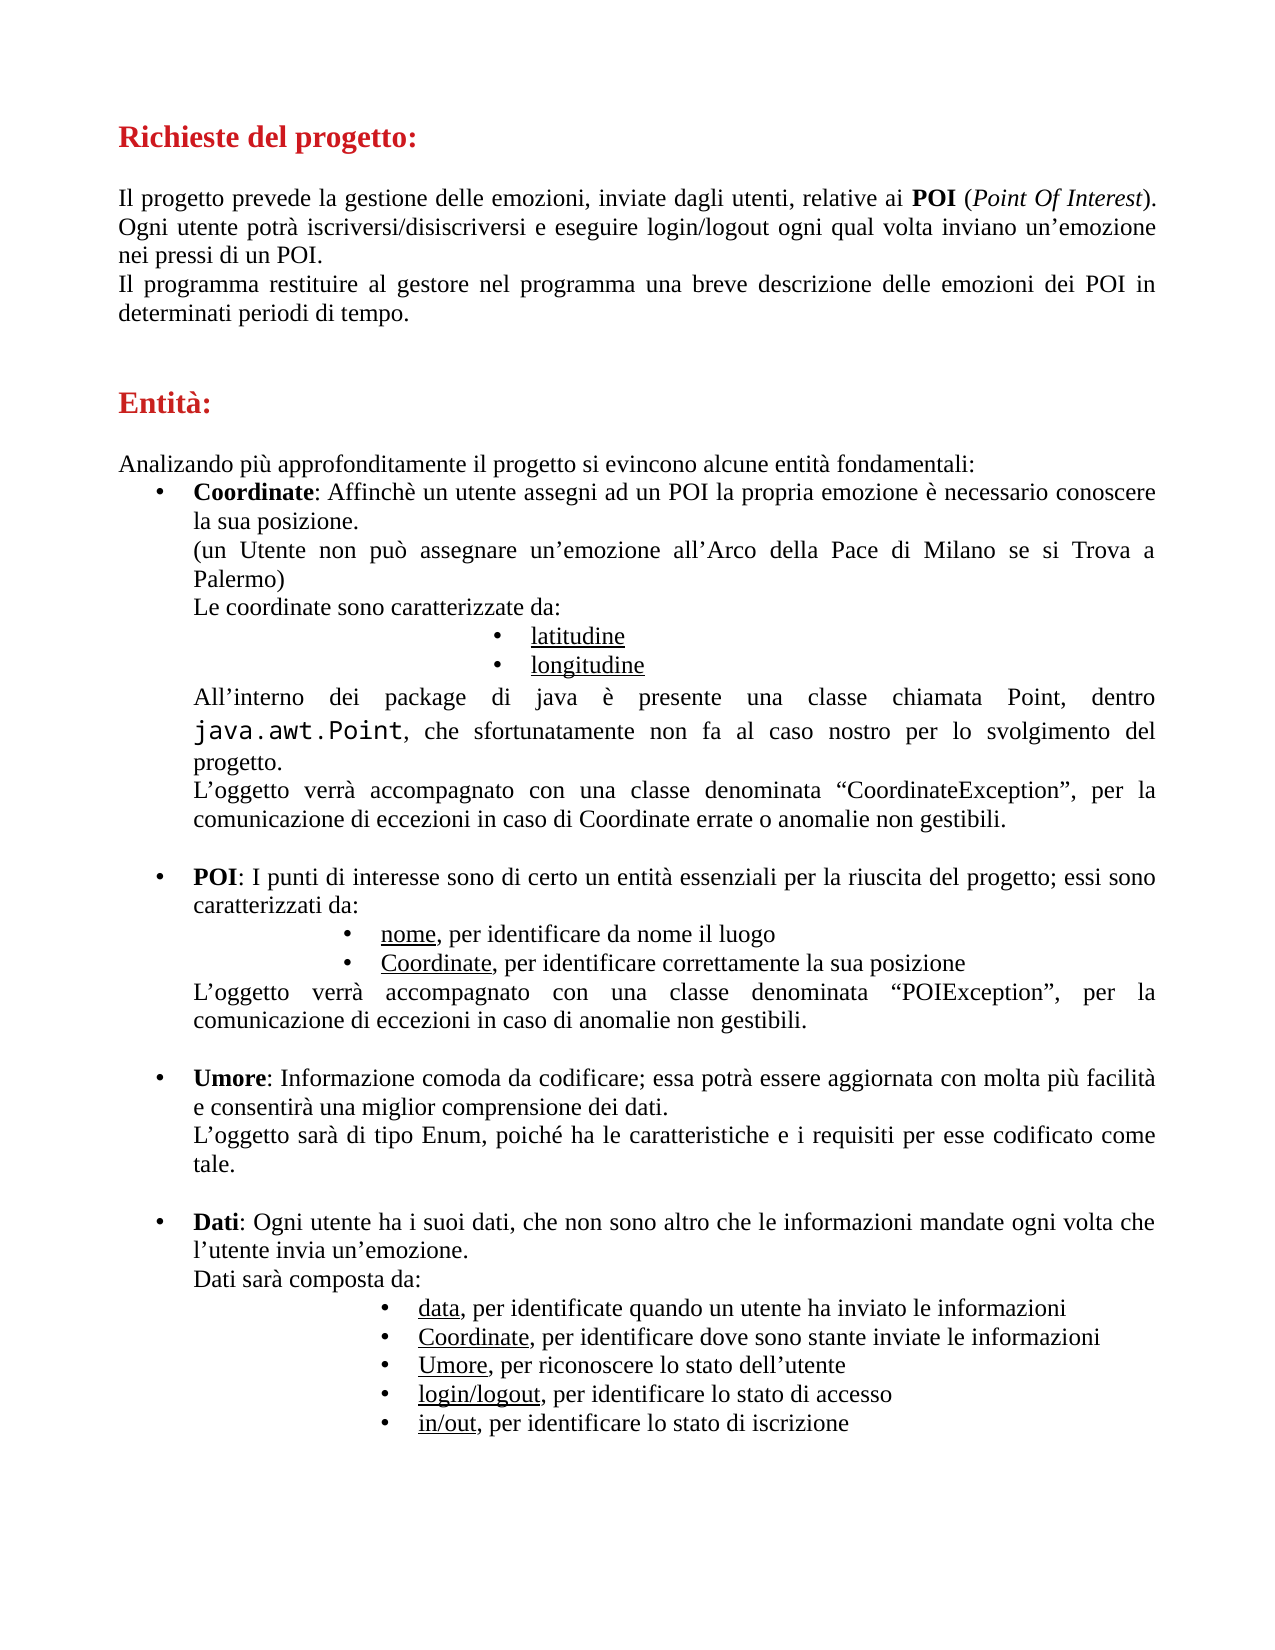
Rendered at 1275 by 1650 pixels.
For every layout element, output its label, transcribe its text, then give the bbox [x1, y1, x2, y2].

list login/logout, per identificare lo stato di accesso [381, 1379, 1157, 1408]
list Dati: Ogni utente ha i suoi dati, che non sono altro che le informazioni mandate ogni volta che l’utente invia un’emozione. [156, 1207, 1157, 1264]
list L’oggetto verrà accompagnato con una classe denominata “CoordinateException”, per la comunicazione di eccezioni in caso di Coordinate errate o anomalie non gestibili. [156, 776, 1157, 833]
list L’oggetto sarà di tipo Enum, poiché ha le caratteristiche e i requisiti per esse codificato come tale. [156, 1121, 1157, 1178]
list nome, per identificare da nome il luogo [343, 919, 1157, 948]
list longitudine [493, 650, 1157, 679]
list Umore: Informazione comoda da codificare; essa potrà essere aggiornata con molta più facilità e consentirà una miglior comprensione dei dati. [156, 1063, 1157, 1121]
list latitudine [493, 621, 1157, 650]
text Il programma restituire al gestore nel programma una breve descrizione delle emozioni dei POI in determinati periodi di tempo. [118, 269, 1157, 327]
list L’oggetto verrà accompagnato con una classe denominata “POIException”, per la comunicazione di eccezioni in caso di anomalie non gestibili. [156, 977, 1157, 1034]
list Umore, per riconoscere lo stato dell’utente [381, 1351, 1157, 1379]
text Il progetto prevede la gestione delle emozioni, inviate dagli utenti, relative ai POI (Point Of Interest). Ogni utente potrà iscriversi/disiscriversi e eseguire login/logout ogni qual volta inviano un’emozione nei pressi di un POI. [118, 183, 1157, 269]
list Dati sarà composta da: [156, 1264, 1157, 1293]
list (un Utente non può assegnare un’emozione all’Arco della Pace di Milano se si Trova a Palermo) [156, 535, 1157, 592]
list Le coordinate sono caratterizzate da: [156, 592, 1157, 621]
list Coordinate, per identificare dove sono stante inviate le informazioni [381, 1322, 1157, 1351]
list Coordinate, per identificare correttamente la sua posizione [343, 948, 1157, 977]
list Coordinate: Affinchè un utente assegni ad un POI la propria emozione è necessario conoscere la sua posizione. [156, 477, 1157, 535]
list data, per identificate quando un utente ha inviato le informazioni [381, 1293, 1157, 1322]
text Entità: [118, 384, 1157, 420]
list All’interno dei package di java è presente una classe chiamata Point, dentro java.awt.Point, che sfortunatamente non fa al caso nostro per lo svolgimento del progetto. [156, 679, 1157, 776]
list in/out, per identificare lo stato di iscrizione [381, 1408, 1157, 1437]
text Analizando più approfonditamente il progetto si evincono alcune entità fondamentali: [118, 449, 1157, 477]
list POI: I punti di interesse sono di certo un entità essenziali per la riuscita del progetto; essi sono caratterizzati da: [156, 862, 1157, 919]
text Richieste del progetto: [118, 118, 1157, 154]
